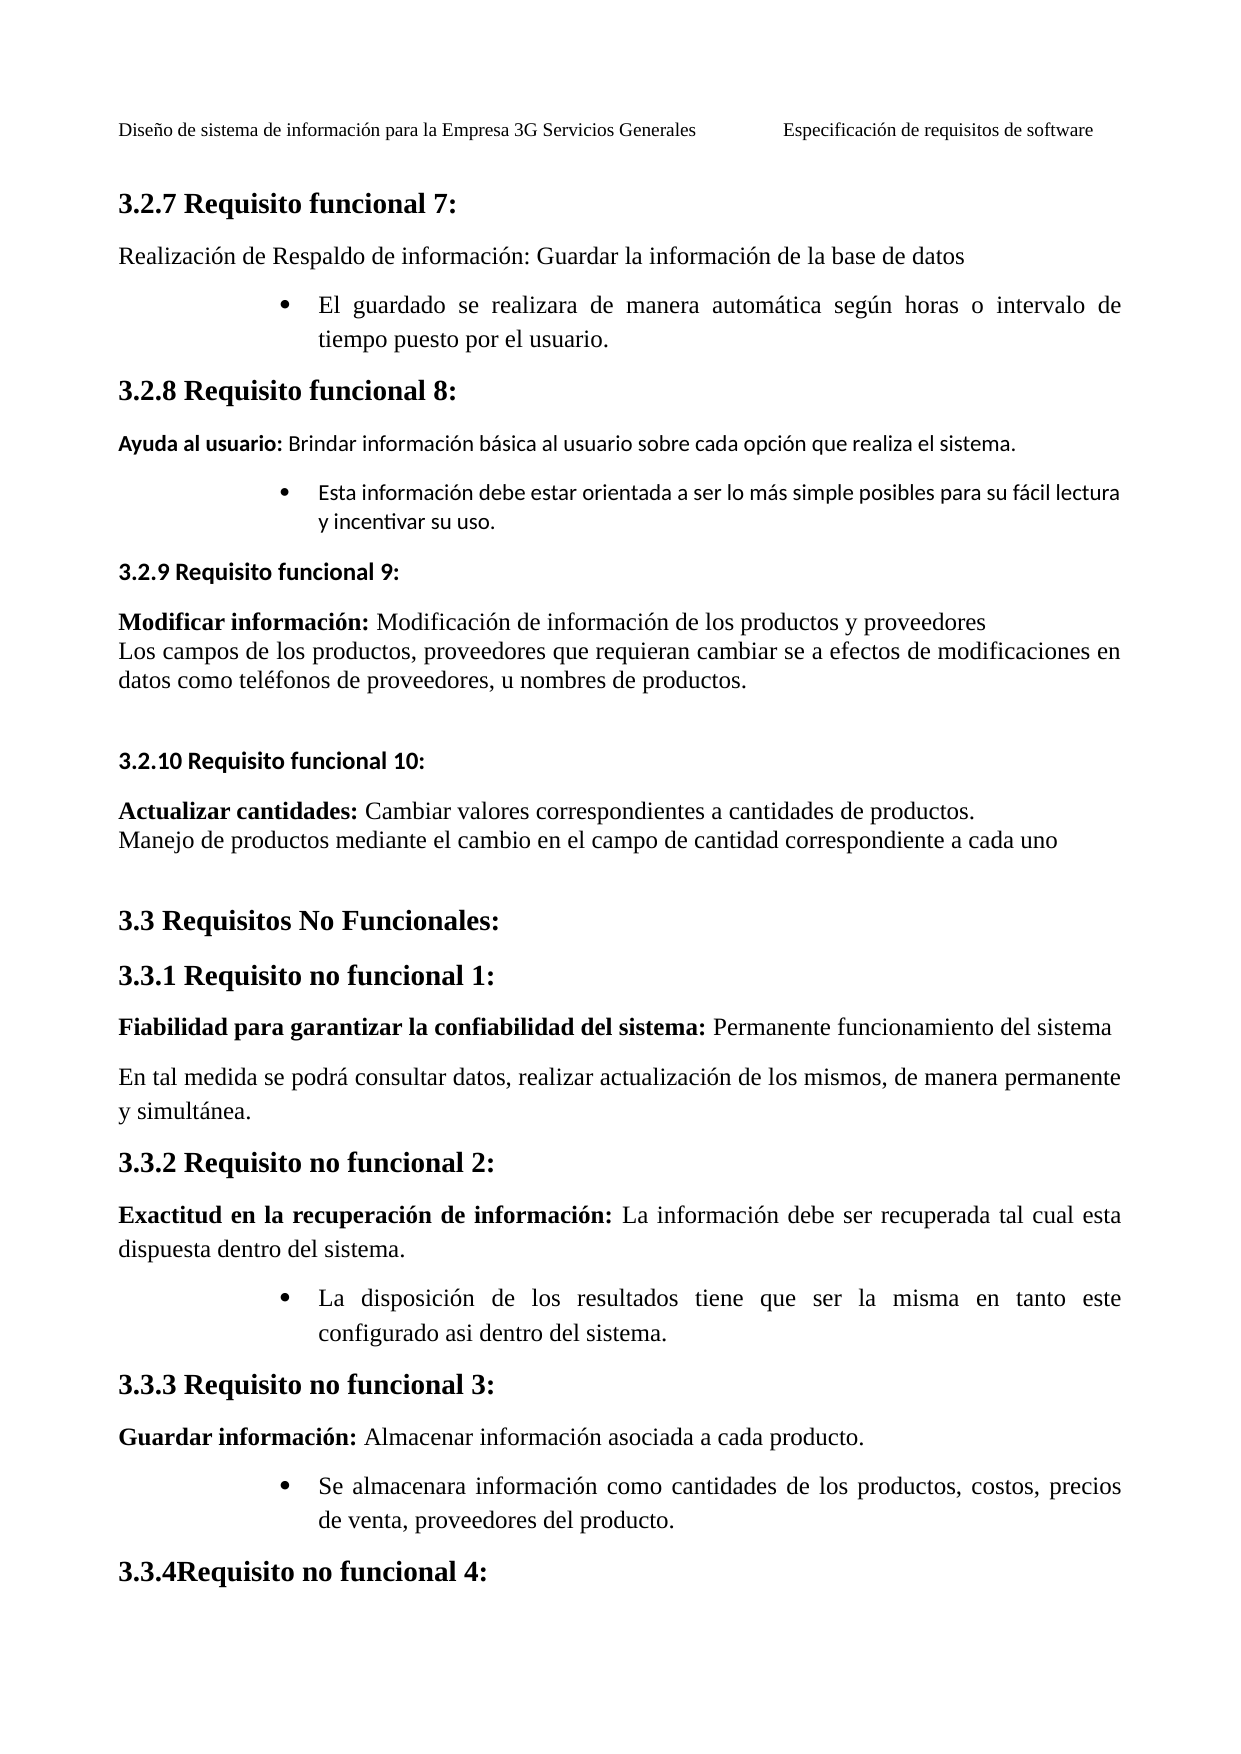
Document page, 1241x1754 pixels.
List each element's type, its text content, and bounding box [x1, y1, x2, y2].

list Se almacenara información como cantidades de los productos, costos, precios de venta, proveedores del producto. [281, 1471, 1122, 1534]
text 3.3 Requisitos No Funcionales: [118, 903, 1122, 936]
text 3.3.1 Requisito no funcional 1: [118, 958, 1122, 991]
text Exactitud en la recuperación de información: La información debe ser recuperada tal cual esta dispuesta dentro del sistema. [118, 1200, 1122, 1263]
list Ayuda al usuario: Brindar información básica al usuario sobre cada opción que realiza el sistema. [118, 428, 1122, 457]
text Los campos de los productos, proveedores que requieran cambiar se a efectos de modificaciones en datos como teléfonos de proveedores, u nombres de productos. [118, 636, 1122, 694]
text 3.3.4Requisito no funcional 4: [118, 1554, 1122, 1588]
text Actualizar cantidades: Cambiar valores correspondientes a cantidades de productos. [118, 796, 1122, 825]
list 3.2.9 Requisito funcional 9: [118, 556, 1122, 587]
text 3.2.7 Requisito funcional 7: [118, 186, 1122, 219]
list Esta información debe estar orientada a ser lo más simple posibles para su fácil lectura y incentivar su uso. [281, 478, 1122, 535]
text Realización de Respaldo de información: Guardar la información de la base de datos [118, 241, 1122, 269]
text 3.3.2 Requisito no funcional 2: [118, 1145, 1122, 1179]
text Fiabilidad para garantizar la confiabilidad del sistema: Permanente funcionamiento del sistema [118, 1012, 1122, 1041]
text Modificar información: Modificación de información de los productos y proveedores [118, 607, 1122, 636]
list El guardado se realizara de manera automática según horas o intervalo de tiempo puesto por el usuario. [281, 290, 1122, 353]
text Manejo de productos mediante el cambio en el campo de cantidad correspondiente a cada uno [118, 825, 1122, 854]
text En tal medida se podrá consultar datos, realizar actualización de los mismos, de manera permanente y simultánea. [118, 1062, 1122, 1125]
list La disposición de los resultados tiene que ser la misma en tanto este configurado asi dentro del sistema. [281, 1283, 1122, 1347]
list 3.2.10 Requisito funcional 10: [118, 745, 1122, 776]
text 3.3.3 Requisito no funcional 3: [118, 1367, 1122, 1401]
text 3.2.8 Requisito funcional 8: [118, 373, 1122, 407]
text Guardar información: Almacenar información asociada a cada producto. [118, 1422, 1122, 1451]
